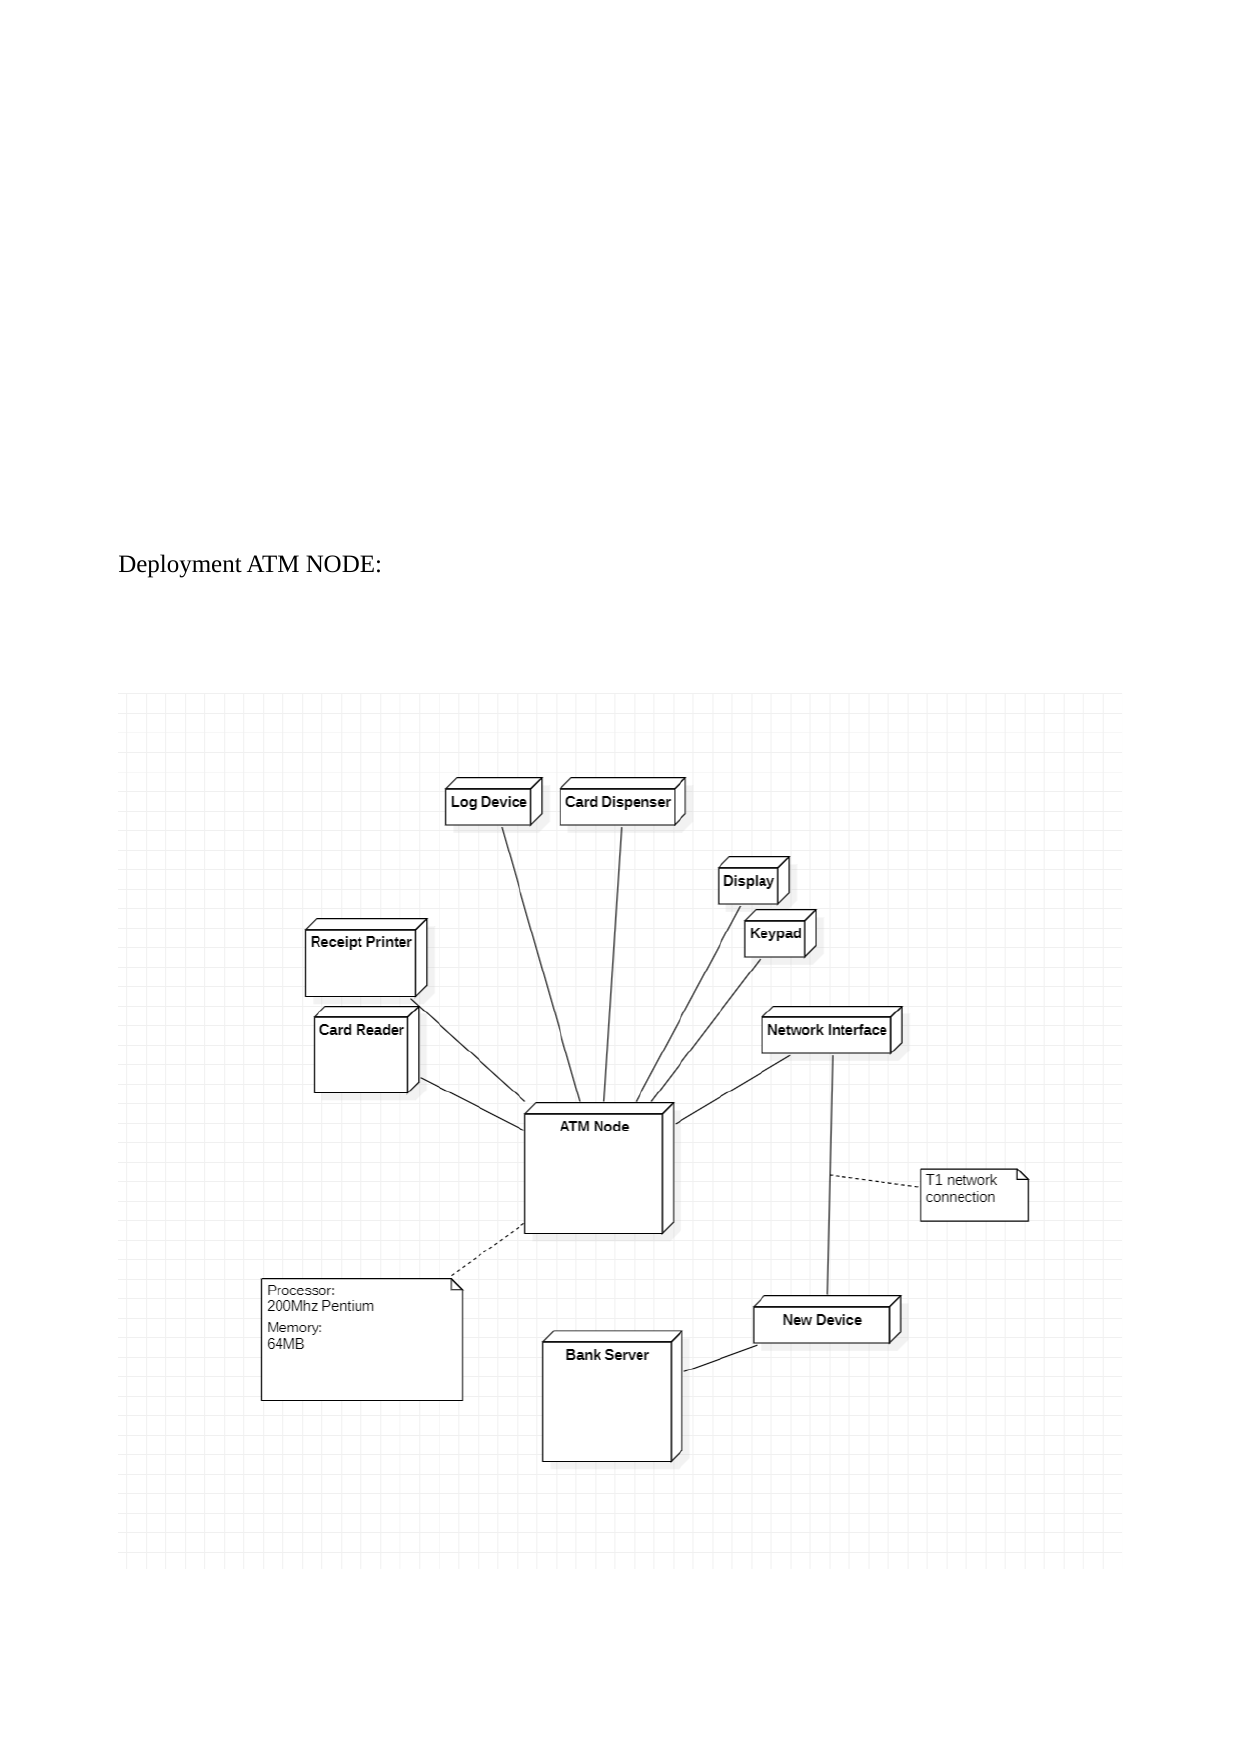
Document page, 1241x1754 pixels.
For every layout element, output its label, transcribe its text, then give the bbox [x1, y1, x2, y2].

text Deployment ATM NODE: [118, 549, 1122, 578]
